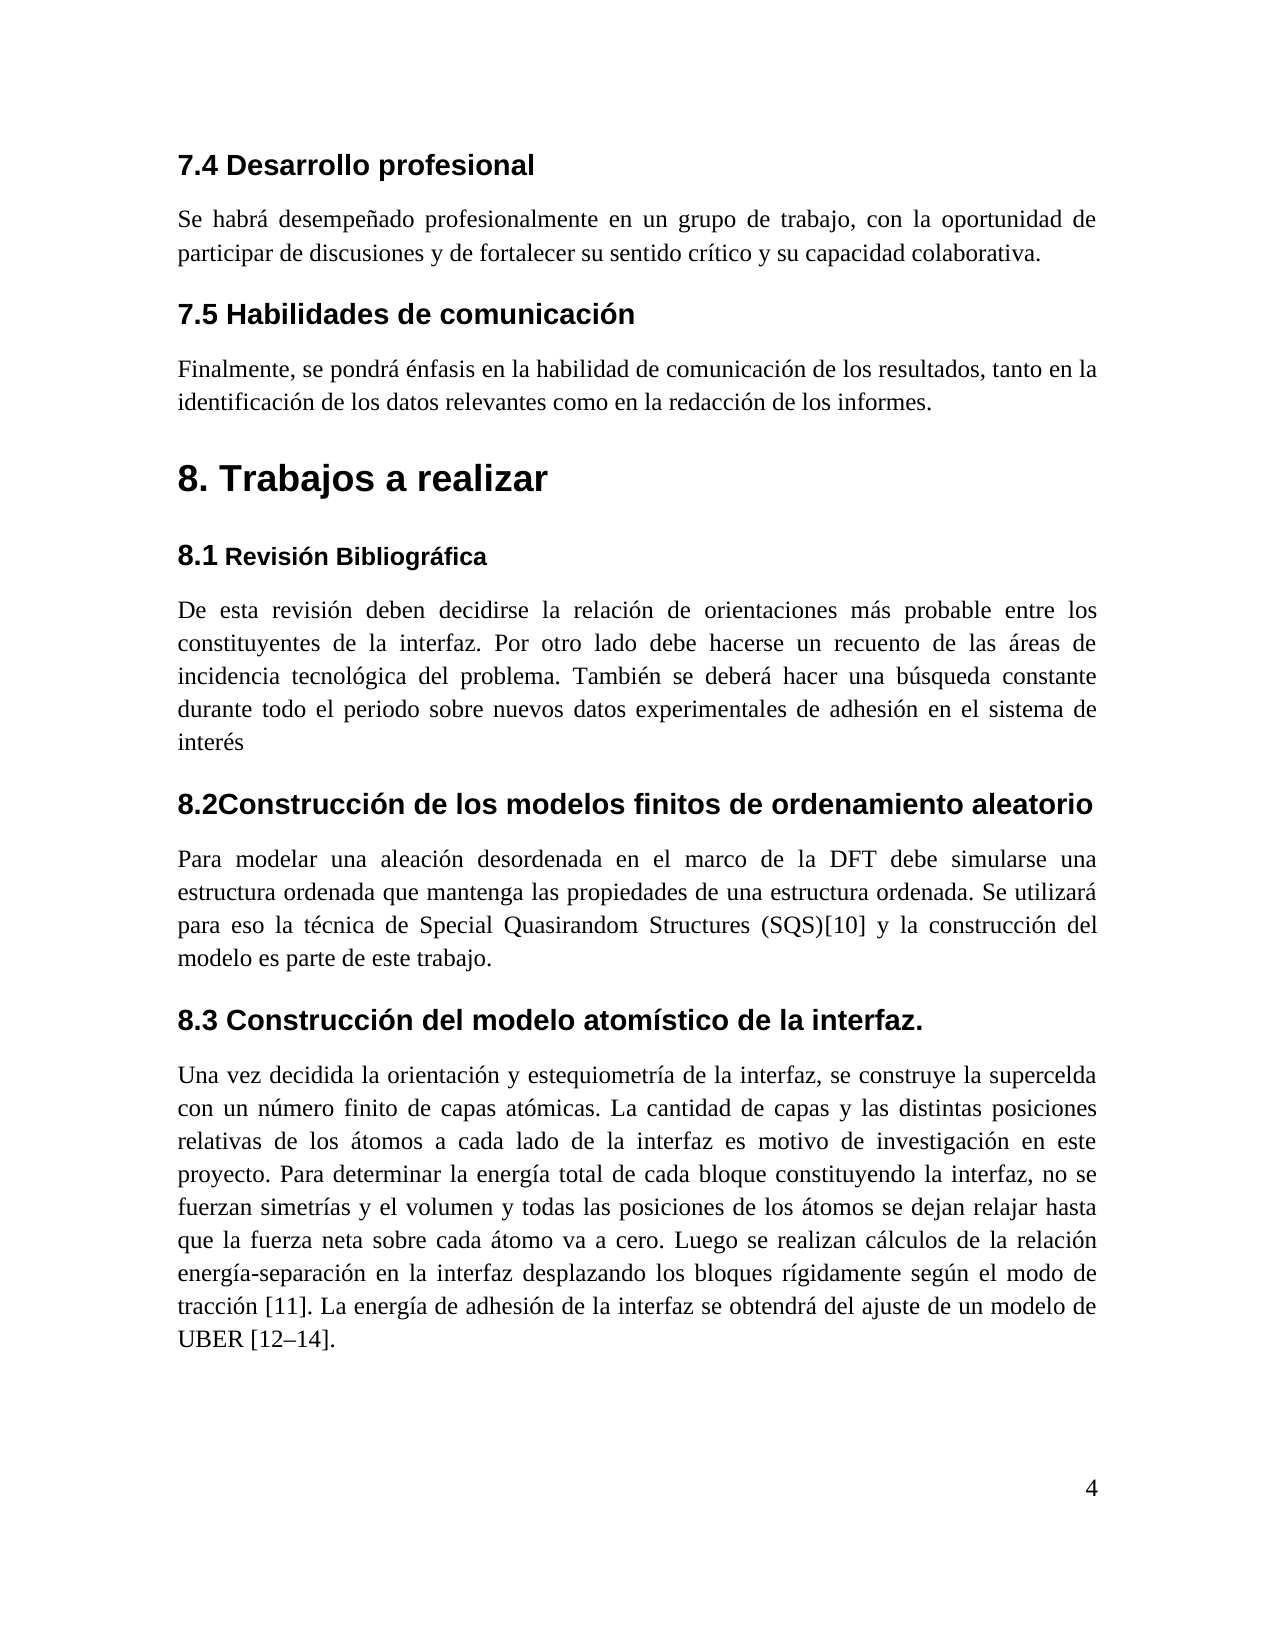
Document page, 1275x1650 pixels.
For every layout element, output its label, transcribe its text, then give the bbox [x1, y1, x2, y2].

subtitle Trabajos a realizar [177, 456, 1098, 499]
subtitle Desarrollo profesional [177, 148, 1098, 181]
subtitle Habilidades de comunicación [177, 297, 1098, 331]
subtitle Revisión Bibliográfica [177, 538, 1098, 572]
text Se habrá desempeñado profesionalmente en un grupo de trabajo, con la oportunidad de participar de discusiones y de fortalecer su sentido crítico y su capacidad colaborativa. [177, 204, 1098, 266]
text Una vez decidida la orientación y estequiometría de la interfaz, se construye la supercelda con un número finito de capas atómicas. La cantidad de capas y las distintas posiciones relativas de los átomos a cada lado de la interfaz es motivo de investigación en este proyecto. Para determinar la energía total de cada bloque constituyendo la interfaz, no se fuerzan simetrías y el volumen y todas las posiciones de los átomos se dejan relajar hasta que la fuerza neta sobre cada átomo va a cero. Luego se realizan cálculos de la relación energía-separación en la interfaz desplazando los bloques rígidamente según el modo de tracción [11]. La energía de adhesión de la interfaz se obtendrá del ajuste de un modelo de UBER [12–14]. [177, 1060, 1098, 1353]
subtitle Construcción de los modelos finitos de ordenamiento aleatorio [177, 787, 1098, 820]
subtitle Construcción del modelo atomístico de la interfaz. [177, 1003, 1098, 1036]
text Para modelar una aleación desordenada en el marco de la DFT debe simularse una estructura ordenada que mantenga las propiedades de una estructura ordenada. Se utilizará para eso la técnica de Special Quasirandom Structures (SQS)[10] y la construcción del modelo es parte de este trabajo. [177, 844, 1098, 972]
text Finalmente, se pondrá énfasis en la habilidad de comunicación de los resultados, tanto en la identificación de los datos relevantes como en la redacción de los informes. [177, 354, 1098, 416]
text De esta revisión deben decidirse la relación de orientaciones más probable entre los constituyentes de la interfaz. Por otro lado debe hacerse un recuento de las áreas de incidencia tecnológica del problema. También se deberá hacer una búsqueda constante durante todo el periodo sobre nuevos datos experimentales de adhesión en el sistema de interés [177, 595, 1098, 756]
